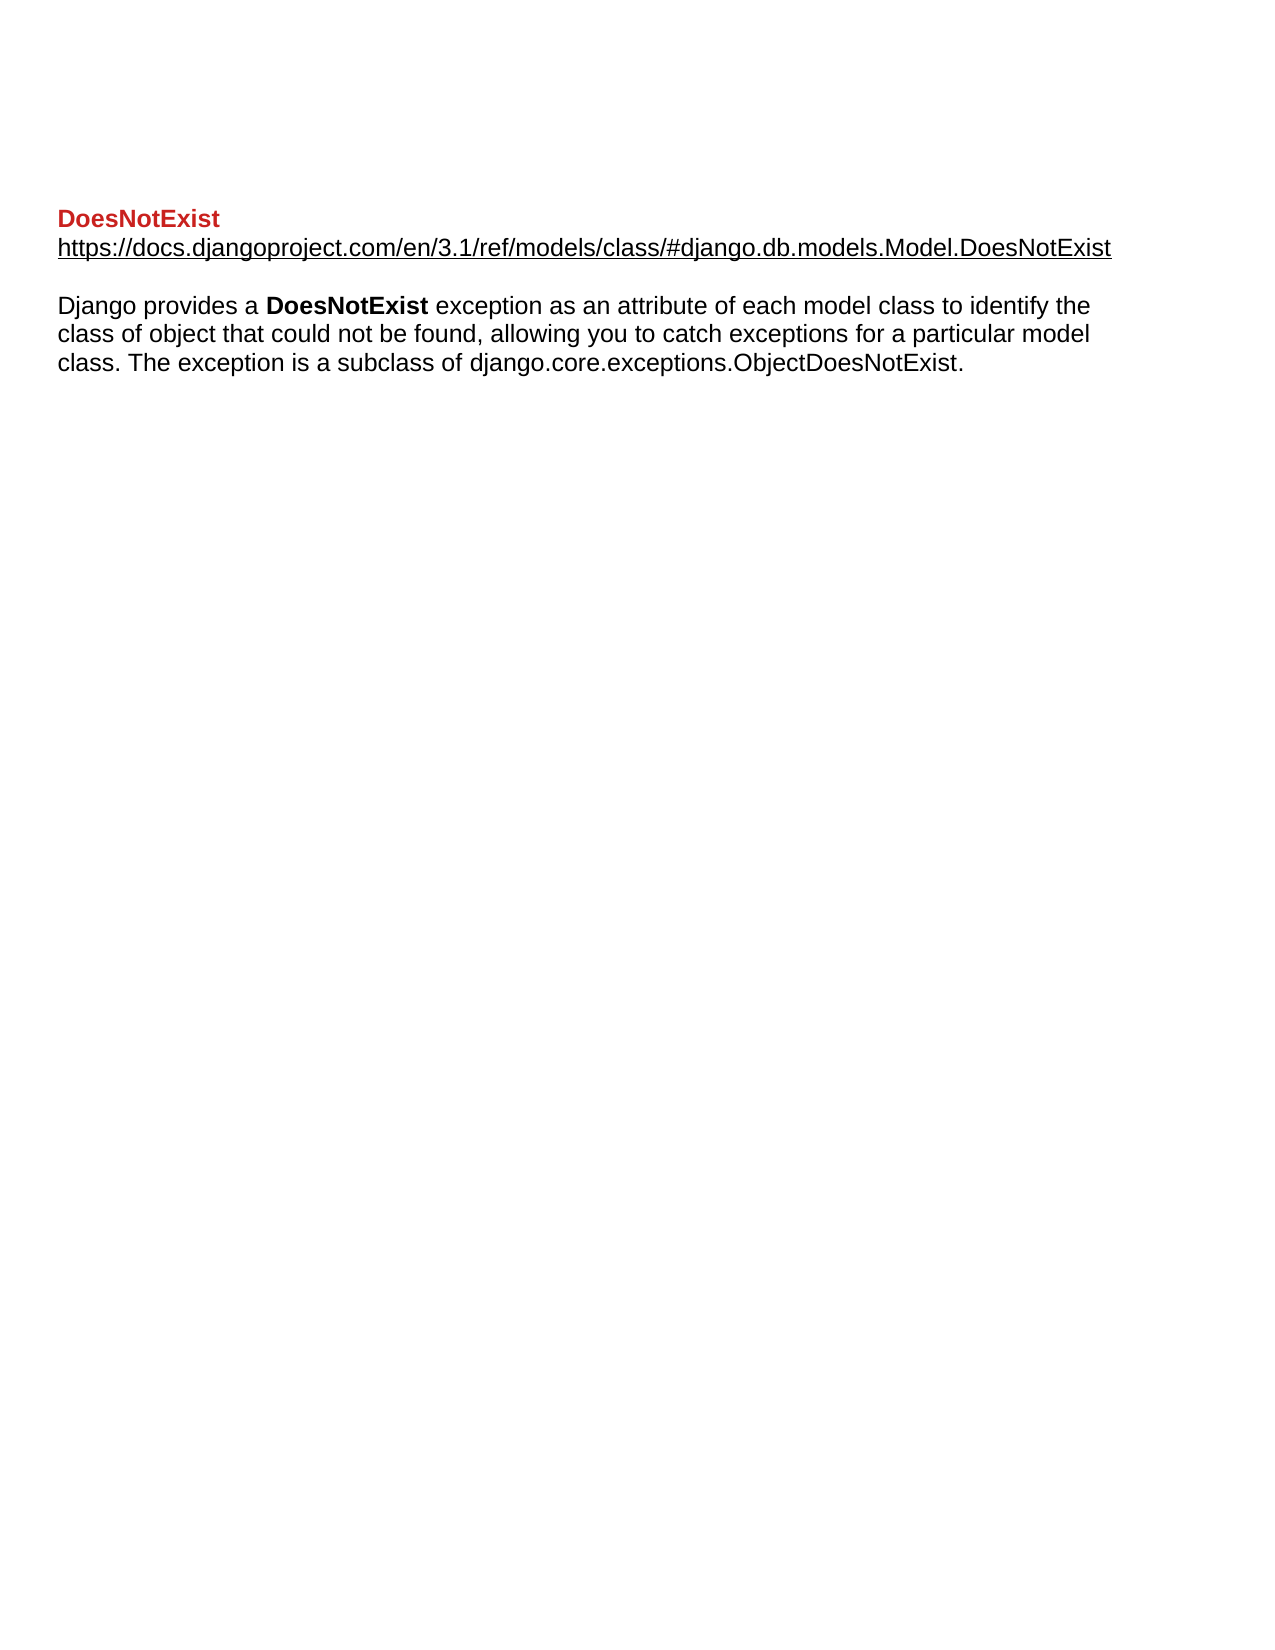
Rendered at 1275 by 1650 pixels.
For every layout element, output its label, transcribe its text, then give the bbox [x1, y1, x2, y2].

text Django provides a DoesNotExist exception as an attribute of each model class to identify the class of object that could not be found, allowing you to catch exceptions for a particular model class. The exception is a subclass of django.core.exceptions.ObjectDoesNotExist. [57, 291, 1154, 377]
text https://docs.djangoproject.com/en/3.1/ref/models/class/#django.db.models.Model.DoesNotExist [57, 233, 1154, 262]
text DoesNotExist [57, 204, 1154, 233]
